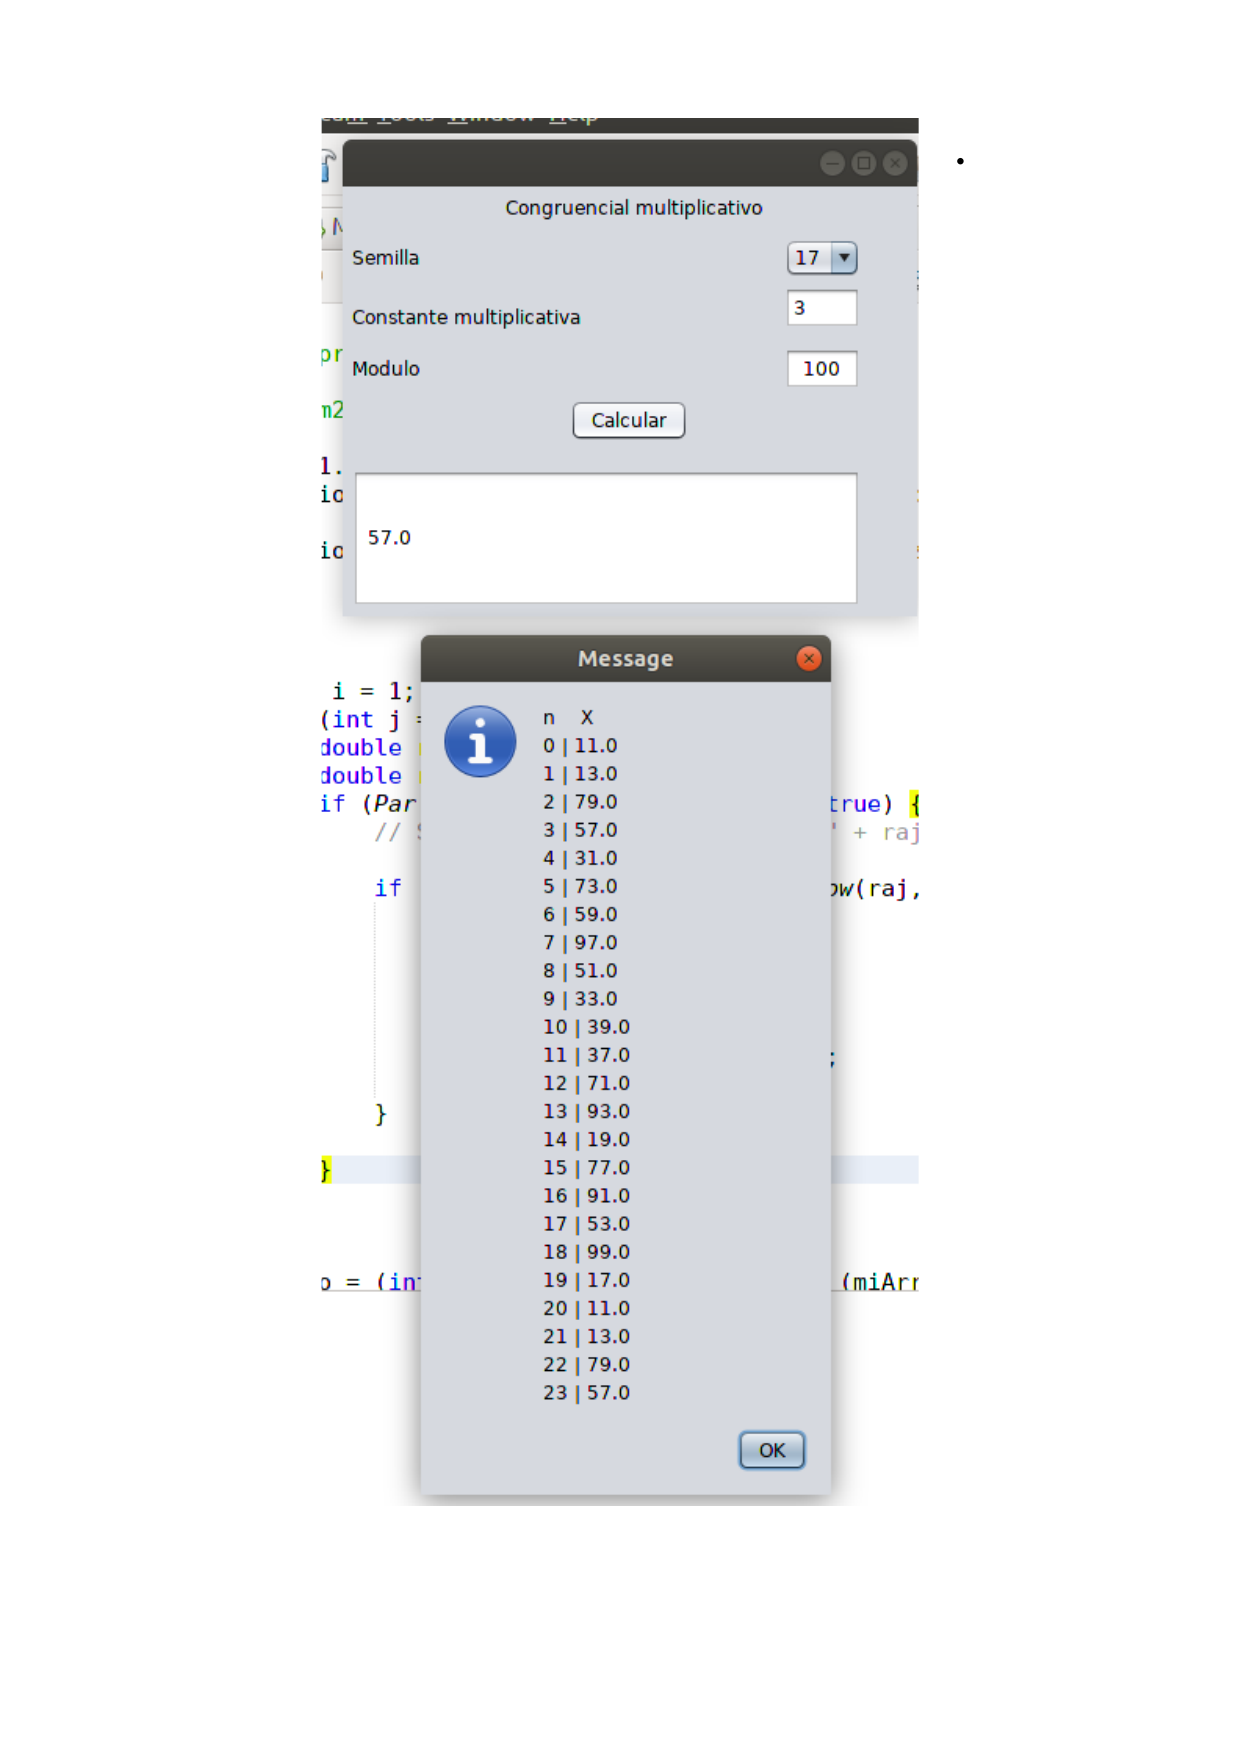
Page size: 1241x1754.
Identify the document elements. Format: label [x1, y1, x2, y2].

picture [321, 118, 919, 1506]
